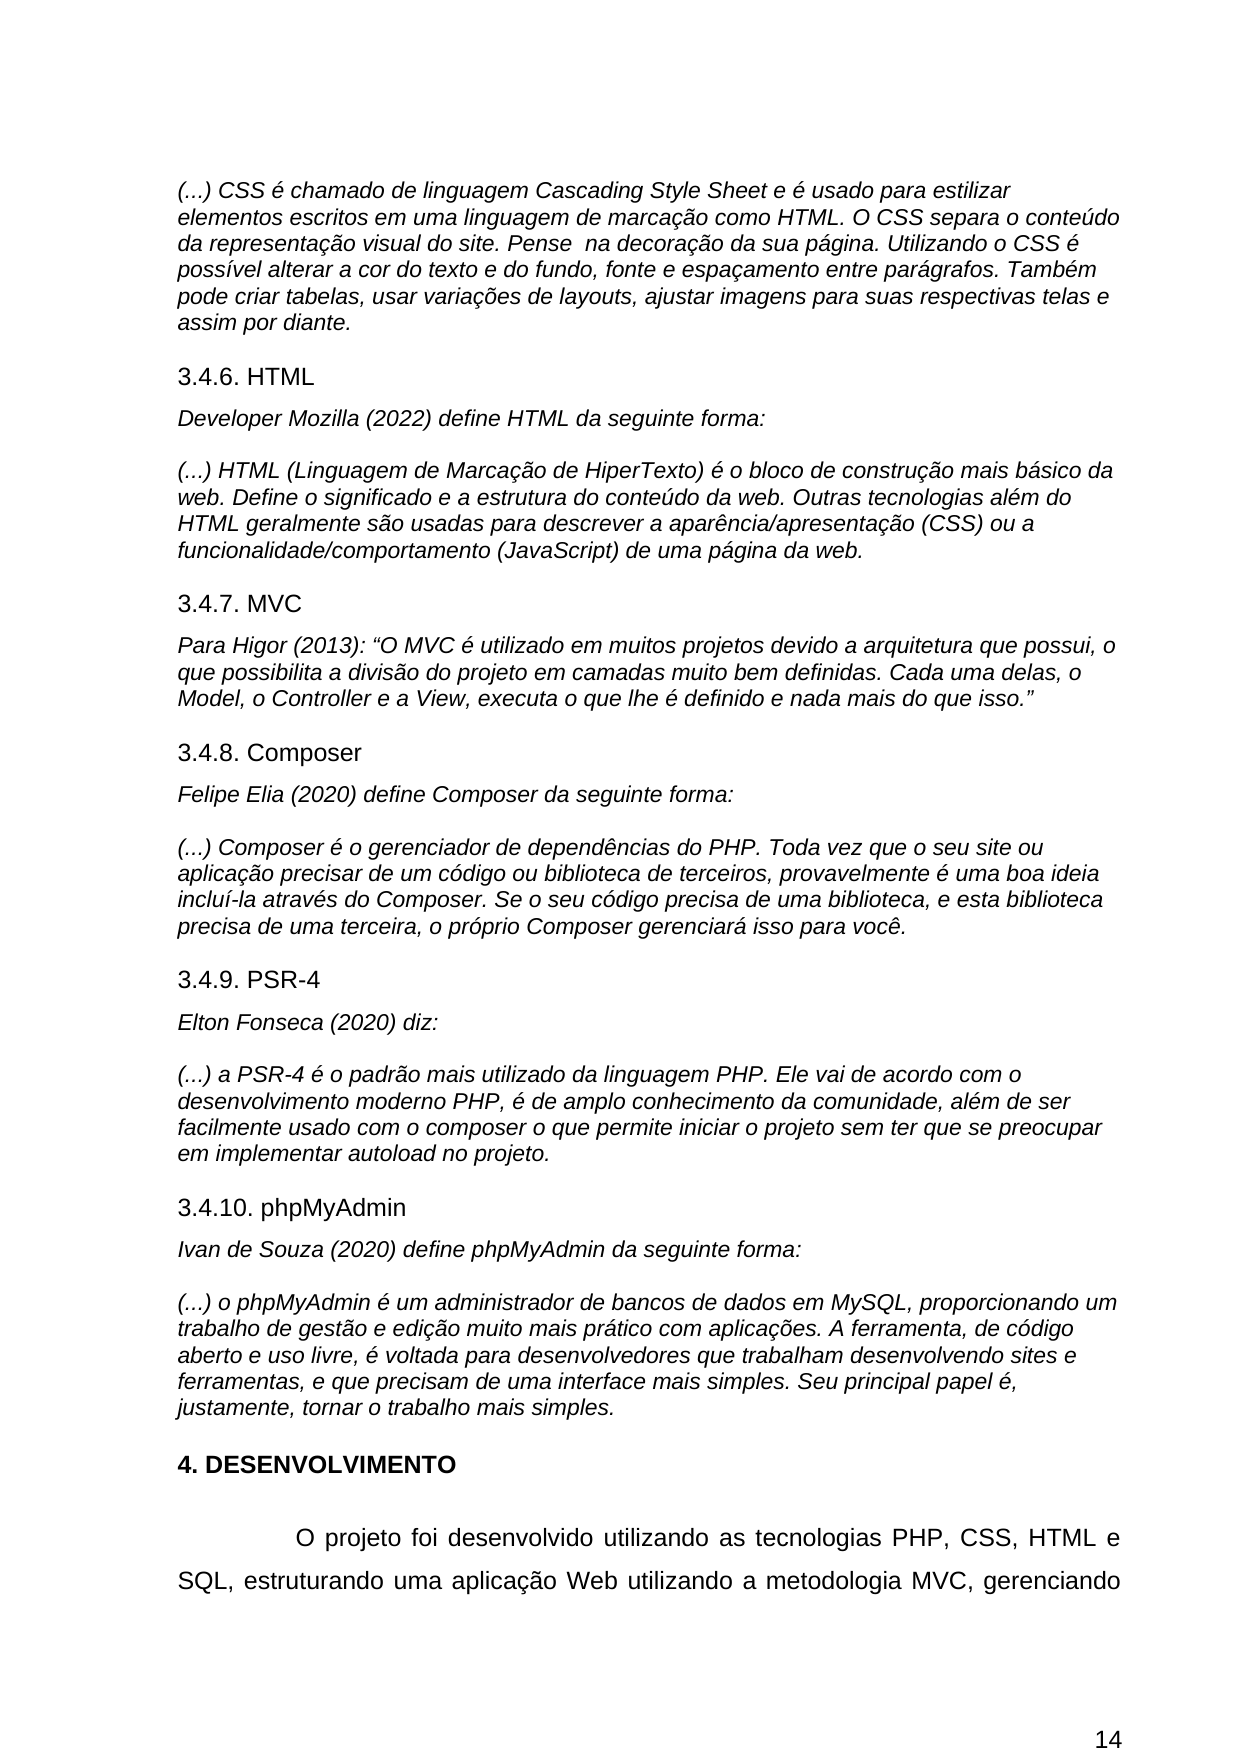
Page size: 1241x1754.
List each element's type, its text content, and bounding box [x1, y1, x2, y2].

text 3.4.6. HTML [177, 362, 1122, 390]
text 3.4.7. MVC [177, 589, 1122, 618]
text (...) a PSR-4 é o padrão mais utilizado da linguagem PHP. Ele vai de acordo com o desenvolvimento moderno PHP, é de amplo conhecimento da comunidade, além de ser facilmente usado com o composer o que permite iniciar o projeto sem ter que se preocupar em implementar autoload no projeto. [177, 1061, 1122, 1167]
subtitle 4. DESENVOLVIMENTO [177, 1450, 1122, 1479]
text Ivan de Souza (2020) define phpMyAdmin da seguinte forma: [177, 1236, 1122, 1262]
text 3.4.9. PSR-4 [177, 965, 1122, 994]
text O projeto foi desenvolvido utilizando as tecnologias PHP, CSS, HTML e SQL, estruturando uma aplicação Web utilizando a metodologia MVC, gerenciando [177, 1523, 1122, 1594]
text (...) HTML (Linguagem de Marcação de HiperTexto) é o bloco de construção mais básico da web. Define o significado e a estrutura do conteúdo da web. Outras tecnologias além do HTML geralmente são usadas para descrever a aparência/apresentação (CSS) ou a funcionalidade/comportamento (JavaScript) de uma página da web. [177, 457, 1122, 563]
text (...) o phpMyAdmin é um administrador de bancos de dados em MySQL, proporcionando um trabalho de gestão e edição muito mais prático com aplicações. A ferramenta, de código aberto e uso livre, é voltada para desenvolvedores que trabalham desenvolvendo sites e ferramentas, e que precisam de uma interface mais simples. Seu principal papel é, justamente, tornar o trabalho mais simples. [177, 1289, 1122, 1421]
text Developer Mozilla (2022) define HTML da seguinte forma: [177, 405, 1122, 431]
text Elton Fonseca (2020) diz: [177, 1008, 1122, 1035]
text (...) Composer é o gerenciador de dependências do PHP. Toda vez que o seu site ou aplicação precisar de um código ou biblioteca de terceiros, provavelmente é uma boa ideia incluí-la através do Composer. Se o seu código precisa de uma biblioteca, e esta biblioteca precisa de uma terceira, o próprio Composer gerenciará isso para você. [177, 834, 1122, 939]
text 3.4.8. Composer [177, 738, 1122, 767]
text Para Higor (2013): “O MVC é utilizado em muitos projetos devido a arquitetura que possui, o que possibilita a divisão do projeto em camadas muito bem definidas. Cada uma delas, o Model, o Controller e a View, executa o que lhe é definido e nada mais do que isso.” [177, 632, 1122, 711]
text Felipe Elia (2020) define Composer da seguinte forma: [177, 781, 1122, 807]
text (...) CSS é chamado de linguagem Cascading Style Sheet e é usado para estilizar elementos escritos em uma linguagem de marcação como HTML. O CSS separa o conteúdo da representação visual do site. Pense na decoração da sua página. Utilizando o CSS é possível alterar a cor do texto e do fundo, fonte e espaçamento entre parágrafos. Também pode criar tabelas, usar variações de layouts, ajustar imagens para suas respectivas telas e assim por diante. [177, 177, 1122, 335]
text 3.4.10. phpMyAdmin [177, 1193, 1122, 1222]
